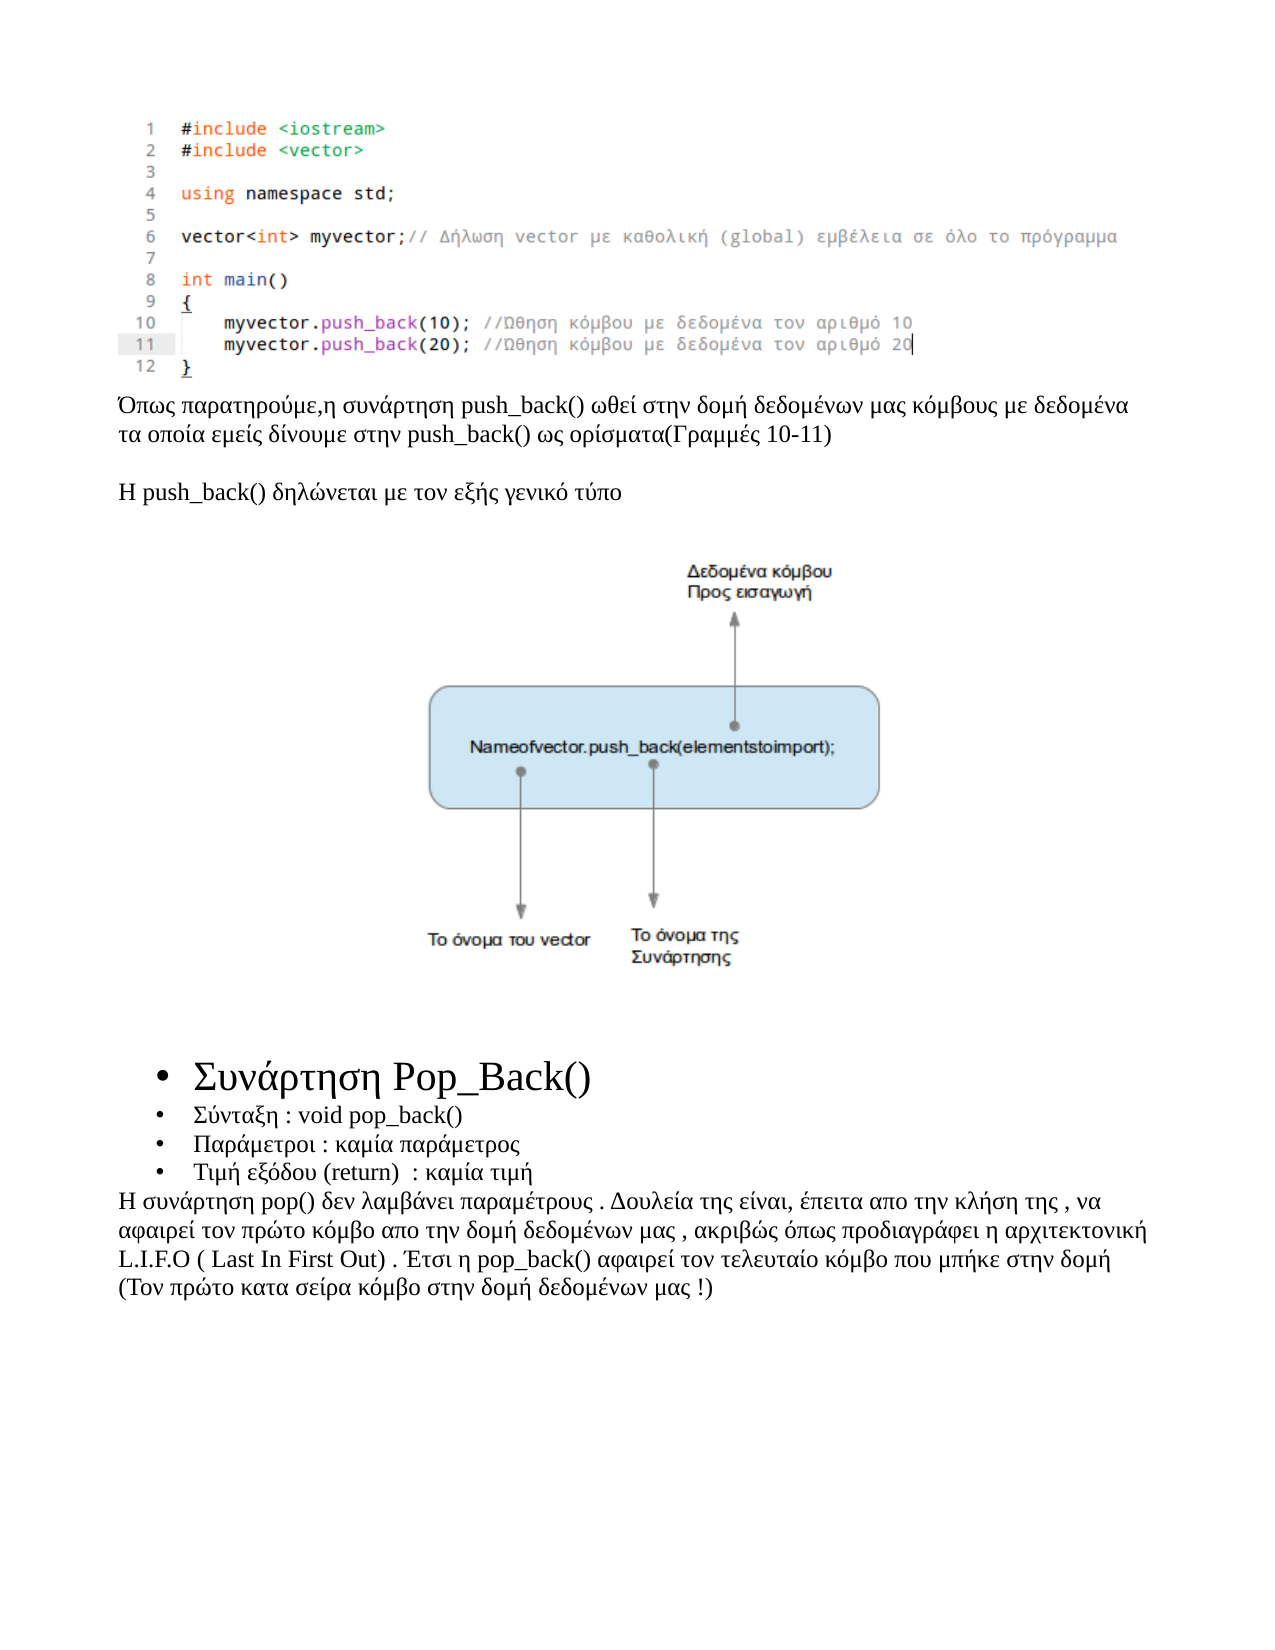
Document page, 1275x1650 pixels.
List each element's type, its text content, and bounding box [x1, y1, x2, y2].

list Παράμετροι : καμία παράμετρος [156, 1129, 1157, 1157]
list Τιμή εξόδου (return) : καμία τιμή [156, 1157, 1157, 1186]
list Συνάρτηση Pop_Back() [156, 1052, 1157, 1100]
text Η συνάρτηση pop() δεν λαμβάνει παραμέτρους . Δουλεία της είναι, έπειτα απο την κλήση της , να αφαιρεί τον πρώτο κόμβο απο την δομή δεδομένων μας , ακριβώς όπως προδιαγράφει η αρχιτεκτονική L.I.F.O ( Last In First Out) . Έτσι η pop_back() αφαιρεί τον τελευταίο κόμβο που μπήκε στην δομή (Τον πρώτο κατα σείρα κόμβο στην δομή δεδομένων μας !) [118, 1186, 1157, 1301]
text Η push_back() δηλώνεται με τον εξής γενικό τύπο [118, 477, 1157, 506]
picture [362, 515, 913, 982]
text Όπως παρατηρούμε,η συνάρτηση push_back() ωθεί στην δομή δεδομένων μας κόμβους με δεδομένα τα οποία εμείς δίνουμε στην push_back() ως ορίσματα(Γραμμές 10-11) [118, 391, 1157, 448]
list Σύνταξη : void pop_back() [156, 1100, 1157, 1129]
picture [118, 118, 1157, 391]
